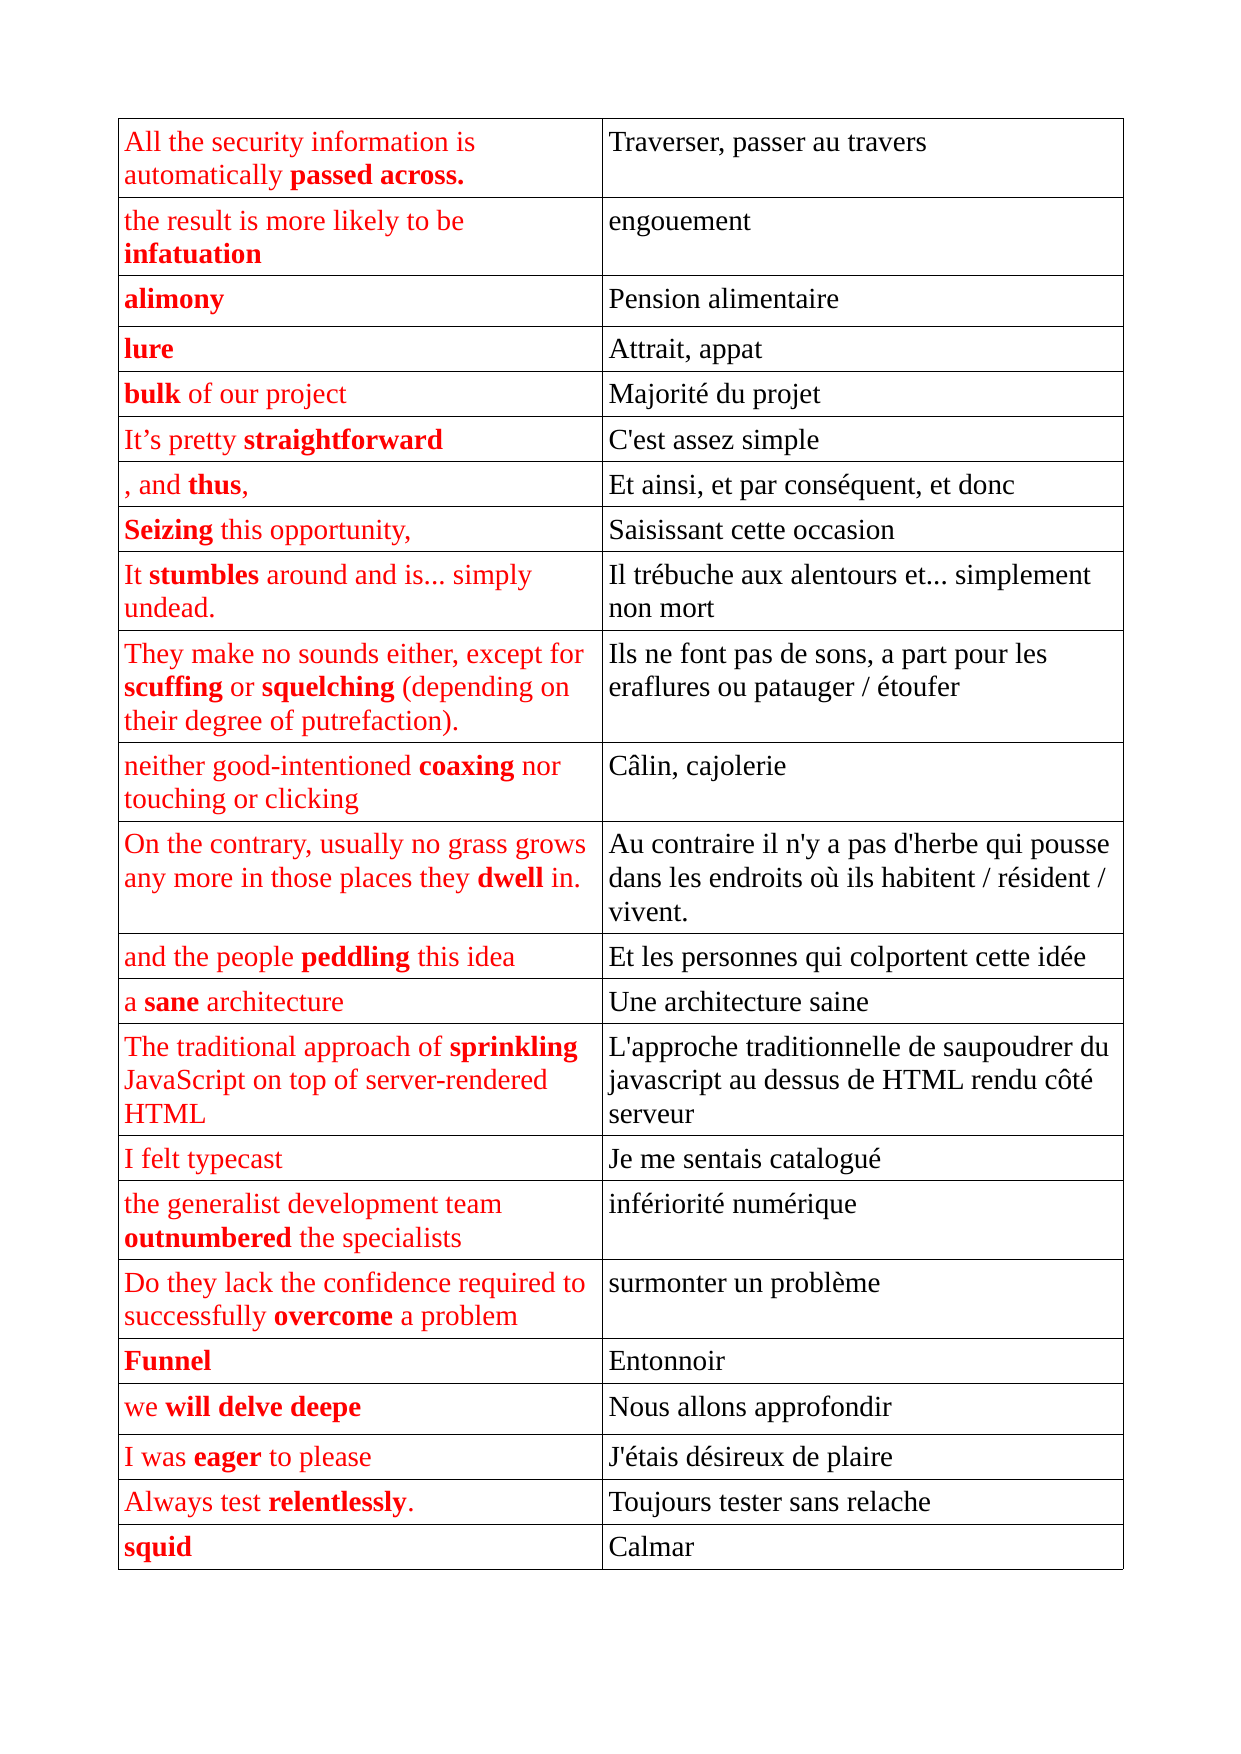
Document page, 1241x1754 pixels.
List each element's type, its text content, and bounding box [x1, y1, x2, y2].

table_cell we will delve deepe [119, 1384, 602, 1433]
table_cell and the people peddling this idea [119, 934, 602, 978]
table_cell Majorité du projet [603, 372, 1123, 416]
table_cell Saisissant cette occasion [603, 507, 1123, 551]
table_cell Câlin, cajolerie [603, 743, 1123, 821]
table_cell They make no sounds either, except for scuffing or squelching (depending on their degree of putrefaction). [119, 631, 602, 742]
table_cell Toujours tester sans relache [603, 1480, 1123, 1524]
table_cell a sane architecture [119, 979, 602, 1023]
table_cell On the contrary, usually no grass grows any more in those places they dwell in. [119, 822, 602, 933]
table_cell Calmar [603, 1525, 1123, 1569]
table_cell the generalist development team outnumbered the specialists [119, 1181, 602, 1259]
table_cell Attrait, appat [603, 327, 1123, 371]
table_cell C'est assez simple [603, 417, 1123, 461]
table_cell , and thus, [119, 462, 602, 506]
table_cell I was eager to please [119, 1435, 602, 1479]
table_cell neither good-intentioned coaxing nor touching or clicking [119, 743, 602, 821]
table_cell alimony [119, 276, 602, 326]
table_cell surmonter un problème [603, 1260, 1123, 1338]
table_cell Entonnoir [603, 1339, 1123, 1383]
table_cell I felt typecast [119, 1136, 602, 1180]
table_cell Pension alimentaire [603, 276, 1123, 326]
table_cell Always test relentlessly. [119, 1480, 602, 1524]
table_cell Traverser, passer au travers [603, 119, 1123, 197]
table_cell All the security information is automatically passed across. [119, 119, 602, 197]
table_cell Seizing this opportunity, [119, 507, 602, 551]
table_cell Il trébuche aux alentours et... simplement non mort [603, 552, 1123, 630]
table_cell lure [119, 327, 602, 371]
table_cell Ils ne font pas de sons, a part pour les eraflures ou patauger / étoufer [603, 631, 1123, 742]
table_cell Et les personnes qui colportent cette idée [603, 934, 1123, 978]
table_cell Je me sentais catalogué [603, 1136, 1123, 1180]
table_cell engouement [603, 198, 1123, 275]
table_cell the result is more likely to be infatuation [119, 198, 602, 275]
table_cell Une architecture saine [603, 979, 1123, 1023]
table_cell infériorité numérique [603, 1181, 1123, 1259]
table_cell bulk of our project [119, 372, 602, 416]
table_cell Nous allons approfondir [603, 1384, 1123, 1433]
table_cell Au contraire il n'y a pas d'herbe qui pousse dans les endroits où ils habitent / résident / vivent. [603, 822, 1123, 933]
table_cell J'étais désireux de plaire [603, 1435, 1123, 1479]
table_cell It’s pretty straightforward [119, 417, 602, 461]
table_cell Funnel [119, 1339, 602, 1383]
table_cell Do they lack the confidence required to successfully overcome a problem [119, 1260, 602, 1338]
table_cell L'approche traditionnelle de saupoudrer du javascript au dessus de HTML rendu côté serveur [603, 1024, 1123, 1135]
table_cell The traditional approach of sprinkling JavaScript on top of server-rendered HTML [119, 1024, 602, 1135]
table_cell squid [119, 1525, 602, 1569]
table_cell Et ainsi, et par conséquent, et donc [603, 462, 1123, 506]
table_cell It stumbles around and is... simply undead. [119, 552, 602, 630]
